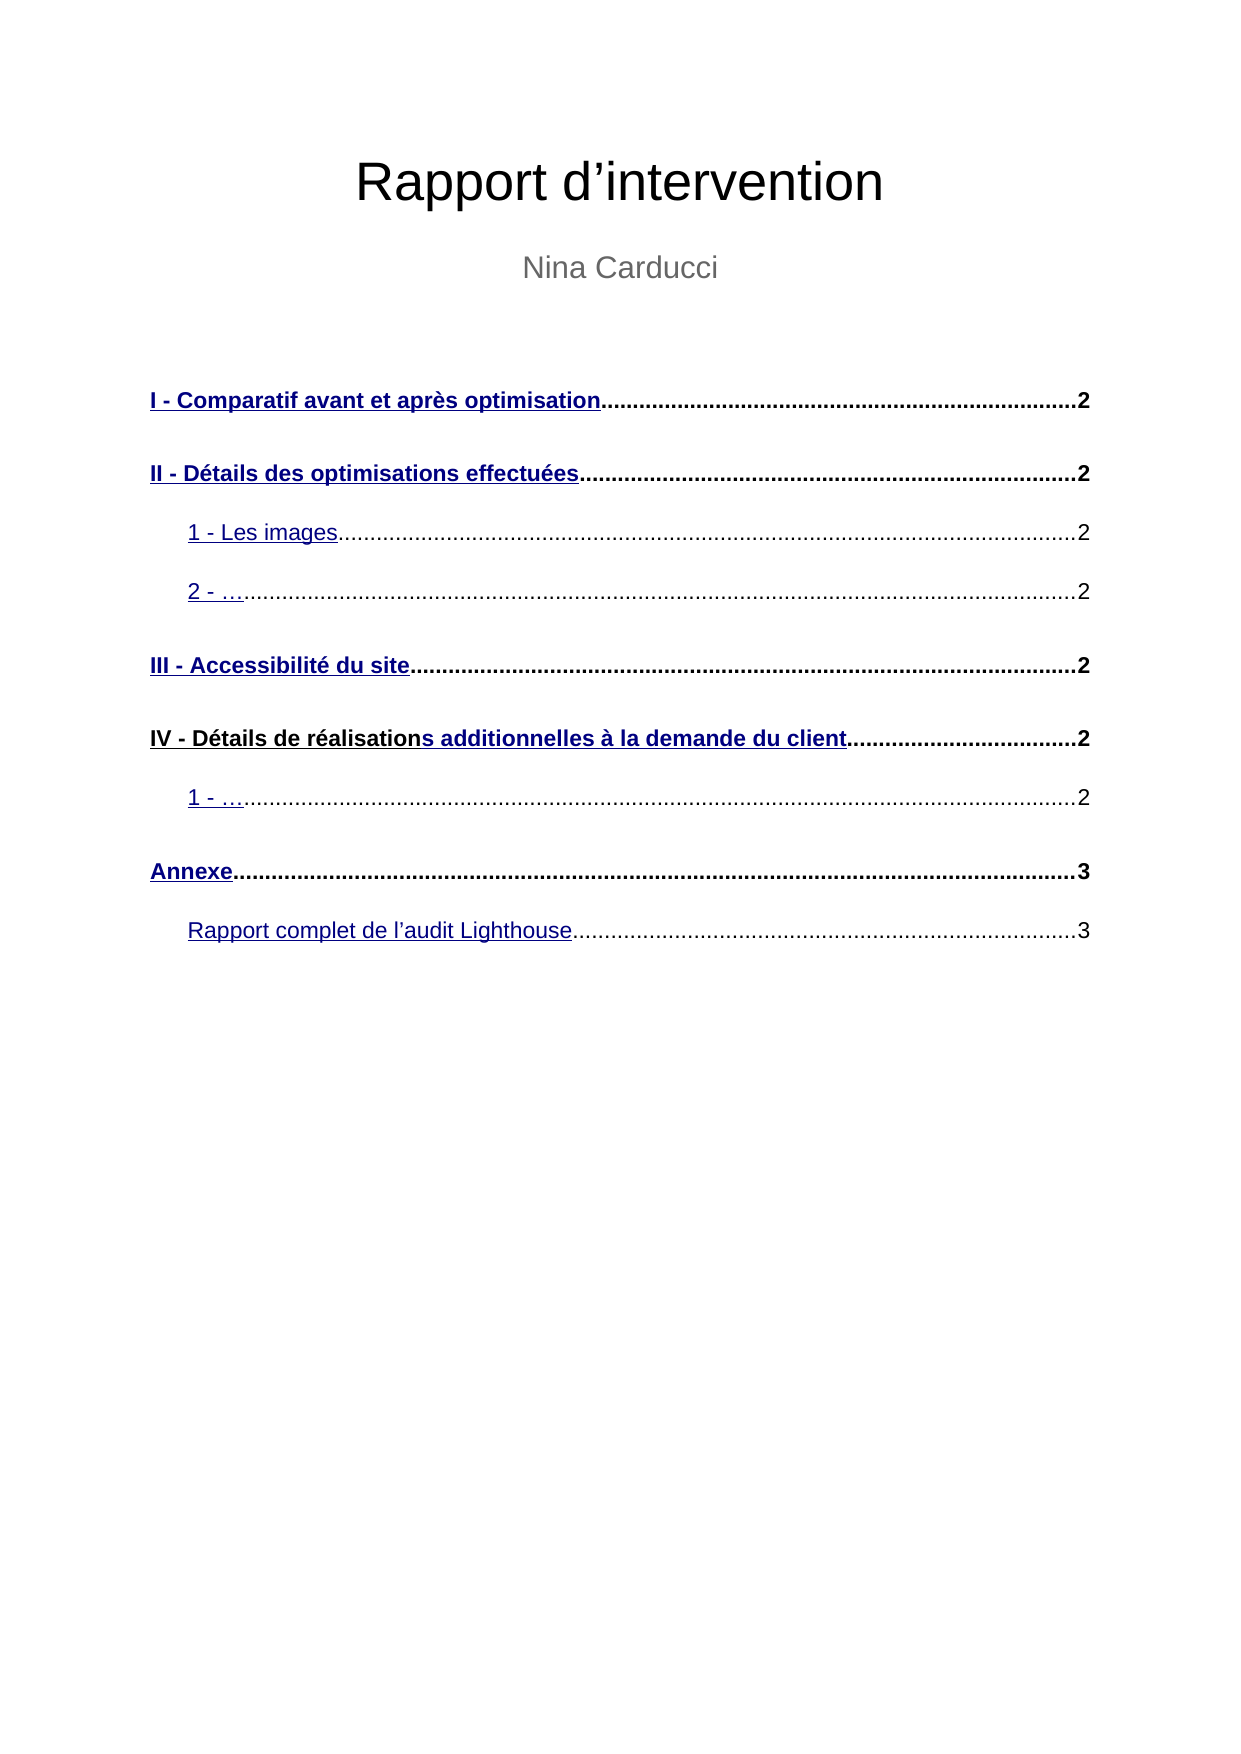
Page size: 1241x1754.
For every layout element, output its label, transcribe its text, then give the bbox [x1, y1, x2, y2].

text Nina Carducci [150, 249, 1090, 285]
text 1 - Les images 2 [187, 519, 1090, 546]
text 2 - … 2 [187, 578, 1090, 604]
text Annexe 3 [150, 858, 1090, 884]
text II - Détails des optimisations effectuées 2 [150, 460, 1090, 487]
text I - Comparatif avant et après optimisation 2 [150, 387, 1090, 413]
text Rapport complet de l’audit Lighthouse 3 [187, 917, 1090, 943]
text 1 - … 2 [187, 784, 1090, 811]
text Rapport d’intervention [150, 150, 1090, 212]
text III - Accessibilité du site 2 [150, 652, 1090, 678]
text IV - Détails de réalisations additionnelles à la demande du client 2 [150, 725, 1090, 752]
